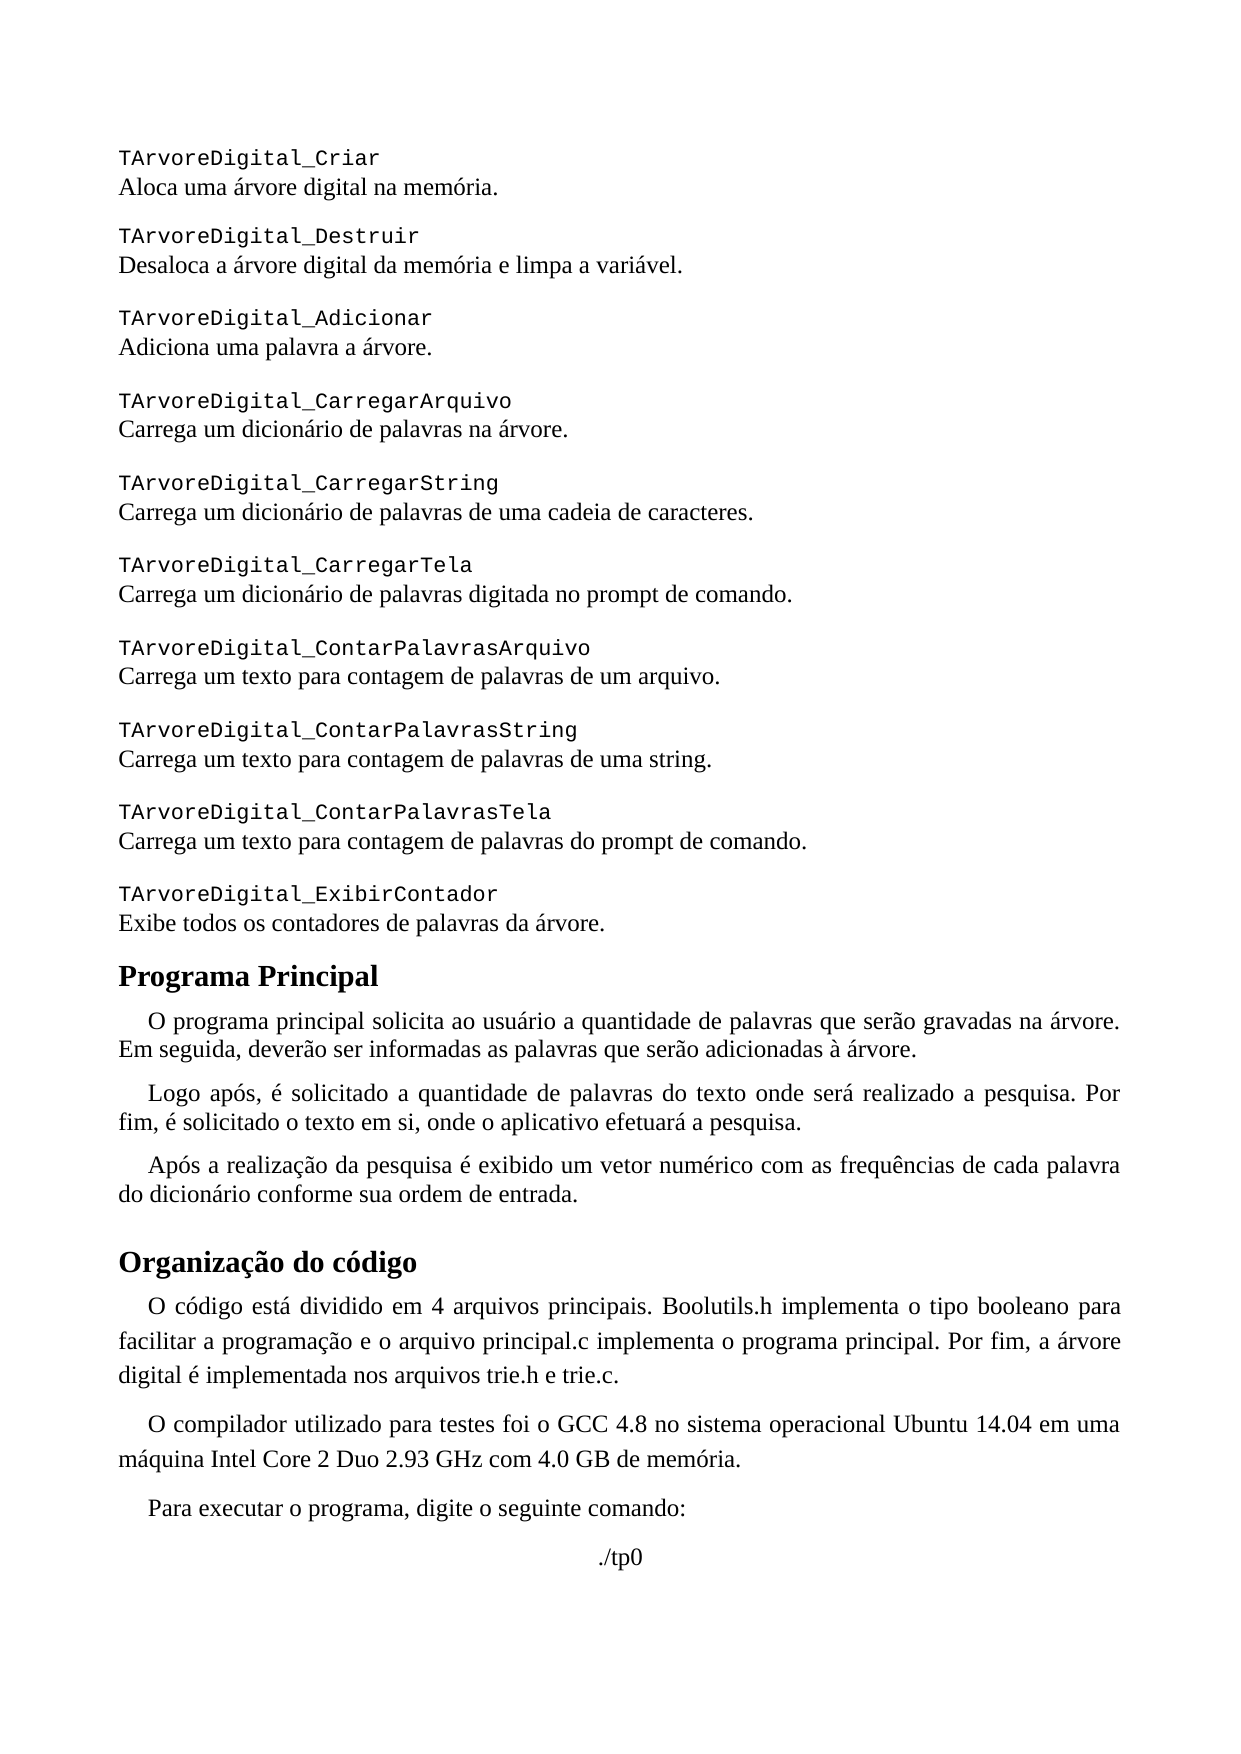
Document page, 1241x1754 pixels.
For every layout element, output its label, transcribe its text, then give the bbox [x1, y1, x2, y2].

text Carrega um texto para contagem de palavras de uma string. [118, 744, 1122, 772]
subtitle Organização do código [118, 1243, 1122, 1279]
text Para executar o programa, digite o seguinte comando: [118, 1493, 1122, 1522]
text ./tp0 [118, 1542, 1122, 1571]
text Carrega um dicionário de palavras de uma cadeia de caracteres. [118, 497, 1122, 526]
text TArvoreDigital_Destruir [118, 225, 1122, 250]
text TArvoreDigital_ContarPalavrasArquivo [118, 637, 1122, 661]
text O compilador utilizado para testes foi o GCC 4.8 no sistema operacional Ubuntu 14.04 em uma máquina Intel Core 2 Duo 2.93 GHz com 4.0 GB de memória. [118, 1409, 1122, 1472]
text Adiciona uma palavra a árvore. [118, 332, 1122, 361]
text Carrega um texto para contagem de palavras de um arquivo. [118, 661, 1122, 690]
text Aloca uma árvore digital na memória. [118, 172, 1122, 200]
text Exibe todos os contadores de palavras da árvore. [118, 908, 1122, 937]
text Logo após, é solicitado a quantidade de palavras do texto onde será realizado a pesquisa. Por fim, é solicitado o texto em si, onde o aplicativo efetuará a pesquisa. [118, 1078, 1122, 1136]
text Desaloca a árvore digital da memória e limpa a variável. [118, 250, 1122, 279]
subtitle Programa Principal [118, 958, 1122, 993]
text TArvoreDigital_CarregarTela [118, 554, 1122, 579]
text TArvoreDigital_ContarPalavrasString [118, 719, 1122, 744]
text Carrega um texto para contagem de palavras do prompt de comando. [118, 826, 1122, 855]
text Carrega um dicionário de palavras digitada no prompt de comando. [118, 579, 1122, 608]
text TArvoreDigital_Criar [118, 147, 1122, 172]
text O programa principal solicita ao usuário a quantidade de palavras que serão gravadas na árvore. Em seguida, deverão ser informadas as palavras que serão adicionadas à árvore. [118, 1006, 1122, 1063]
text TArvoreDigital_ExibirContador [118, 883, 1122, 908]
text Carrega um dicionário de palavras na árvore. [118, 414, 1122, 443]
text TArvoreDigital_CarregarString [118, 472, 1122, 497]
text O código está dividido em 4 arquivos principais. Boolutils.h implementa o tipo booleano para facilitar a programação e o arquivo principal.c implementa o programa principal. Por fim, a árvore digital é implementada nos arquivos trie.h e trie.c. [118, 1291, 1122, 1389]
text TArvoreDigital_ContarPalavrasTela [118, 801, 1122, 826]
text TArvoreDigital_CarregarArquivo [118, 390, 1122, 414]
text TArvoreDigital_Adicionar [118, 307, 1122, 332]
text Após a realização da pesquisa é exibido um vetor numérico com as frequências de cada palavra do dicionário conforme sua ordem de entrada. [118, 1150, 1122, 1208]
